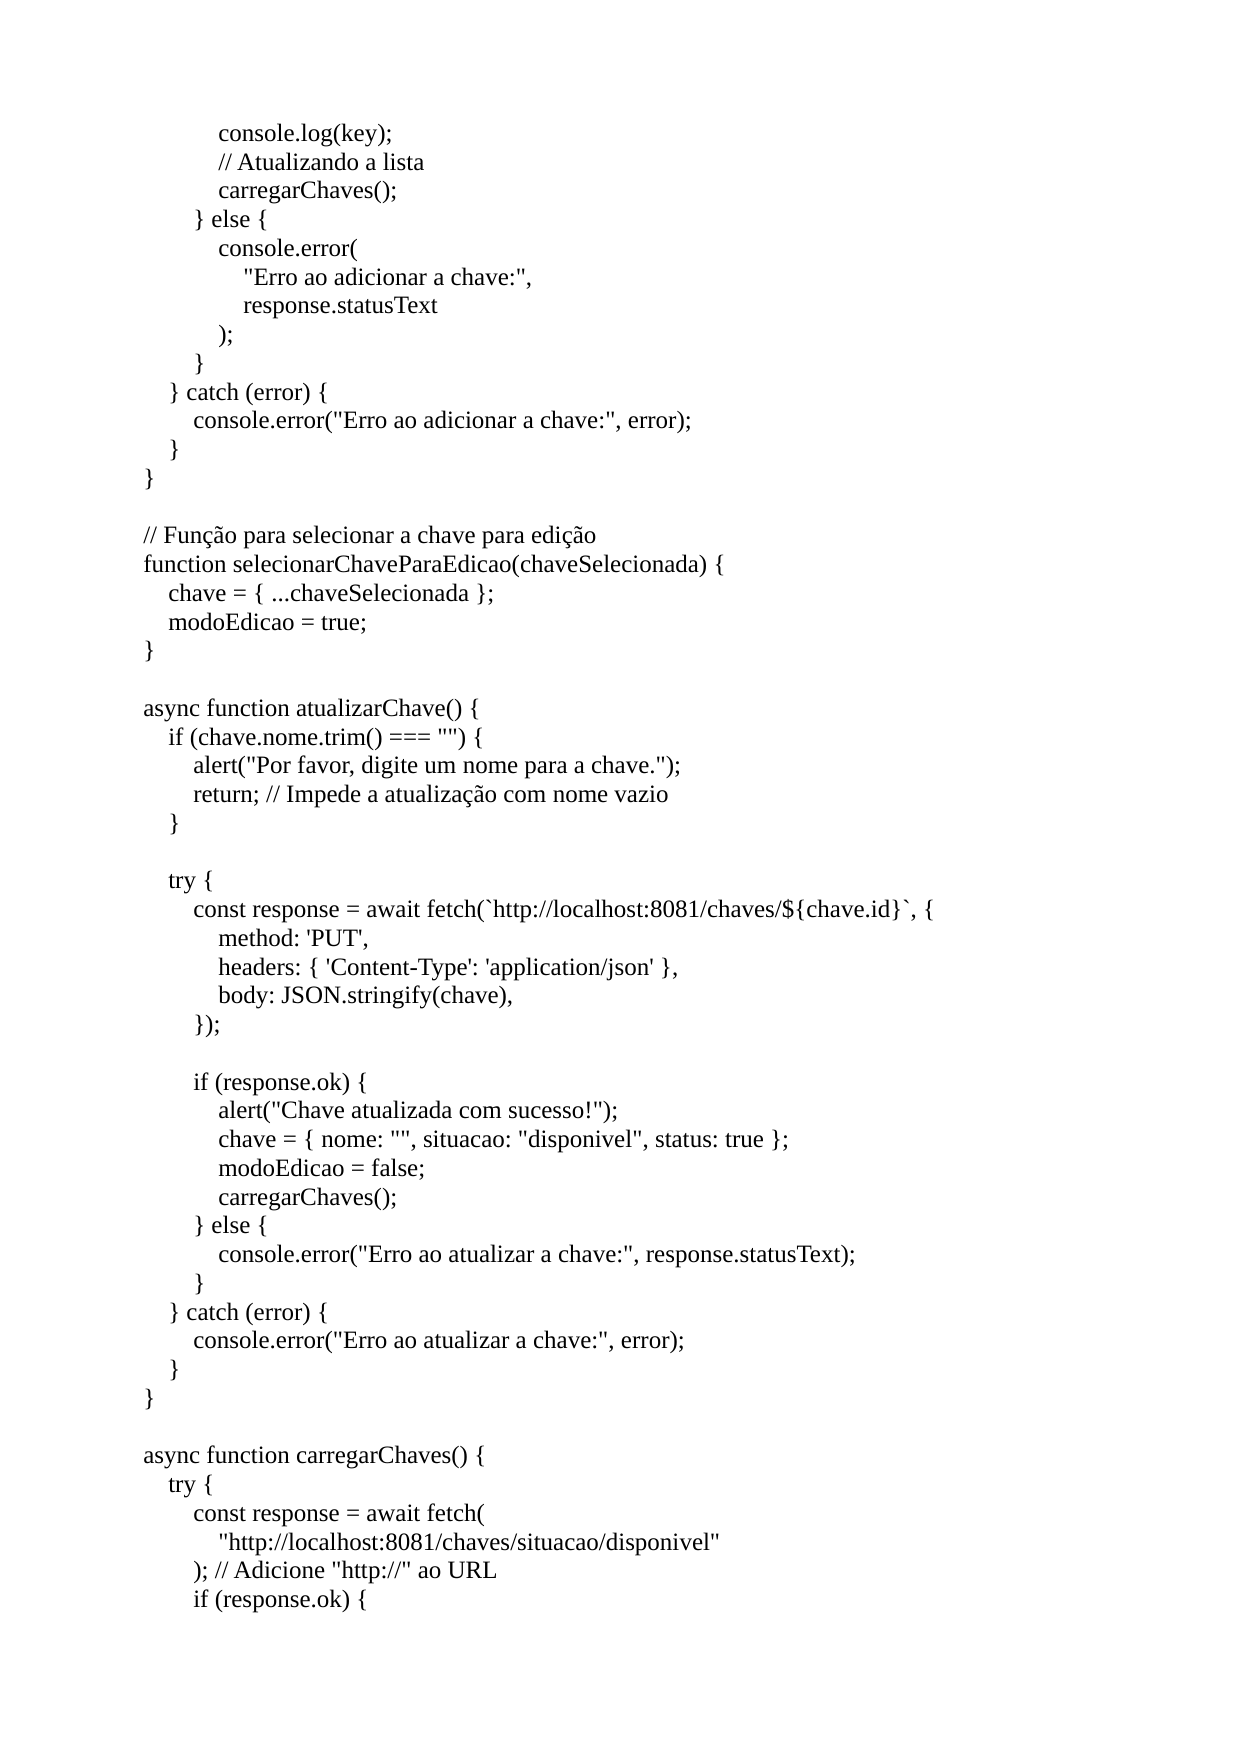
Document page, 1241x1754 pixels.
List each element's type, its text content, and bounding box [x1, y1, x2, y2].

text } else { [118, 1211, 1122, 1239]
text "http://localhost:8081/chaves/situacao/disponivel" [118, 1527, 1122, 1556]
text if (response.ok) { [118, 1067, 1122, 1096]
text }); [118, 1009, 1122, 1038]
text function selecionarChaveParaEdicao(chaveSelecionada) { [118, 549, 1122, 578]
text console.log(key); [118, 118, 1122, 147]
text "Erro ao adicionar a chave:", [118, 262, 1122, 291]
text const response = await fetch(`http://localhost:8081/chaves/${chave.id}`, { [118, 894, 1122, 923]
text } [118, 463, 1122, 492]
text } [118, 1383, 1122, 1412]
text if (chave.nome.trim() === "") { [118, 722, 1122, 751]
text } else { [118, 204, 1122, 233]
text console.error("Erro ao atualizar a chave:", error); [118, 1326, 1122, 1354]
text const response = await fetch( [118, 1498, 1122, 1527]
text // Função para selecionar a chave para edição [118, 521, 1122, 549]
text console.error("Erro ao adicionar a chave:", error); [118, 406, 1122, 434]
text try { [118, 1469, 1122, 1498]
text } catch (error) { [118, 377, 1122, 406]
text alert("Chave atualizada com sucesso!"); [118, 1096, 1122, 1124]
text async function carregarChaves() { [118, 1441, 1122, 1469]
text } catch (error) { [118, 1297, 1122, 1326]
text modoEdicao = true; [118, 607, 1122, 636]
text if (response.ok) { [118, 1584, 1122, 1613]
text } [118, 434, 1122, 463]
text async function atualizarChave() { [118, 693, 1122, 722]
text // Atualizando a lista [118, 147, 1122, 176]
text } [118, 1268, 1122, 1297]
text headers: { 'Content-Type': 'application/json' }, [118, 952, 1122, 981]
text console.error("Erro ao atualizar a chave:", response.statusText); [118, 1239, 1122, 1268]
text } [118, 636, 1122, 664]
text chave = { ...chaveSelecionada }; [118, 578, 1122, 607]
text } [118, 348, 1122, 377]
text } [118, 808, 1122, 837]
text carregarChaves(); [118, 176, 1122, 204]
text ); // Adicione "http://" ao URL [118, 1556, 1122, 1584]
text } [118, 1354, 1122, 1383]
text modoEdicao = false; [118, 1153, 1122, 1182]
text alert("Por favor, digite um nome para a chave."); [118, 751, 1122, 779]
text chave = { nome: "", situacao: "disponivel", status: true }; [118, 1124, 1122, 1153]
text return; // Impede a atualização com nome vazio [118, 779, 1122, 808]
text method: 'PUT', [118, 923, 1122, 952]
text body: JSON.stringify(chave), [118, 981, 1122, 1009]
text try { [118, 866, 1122, 894]
text carregarChaves(); [118, 1182, 1122, 1211]
text console.error( [118, 233, 1122, 262]
text ); [118, 319, 1122, 348]
text response.statusText [118, 291, 1122, 319]
